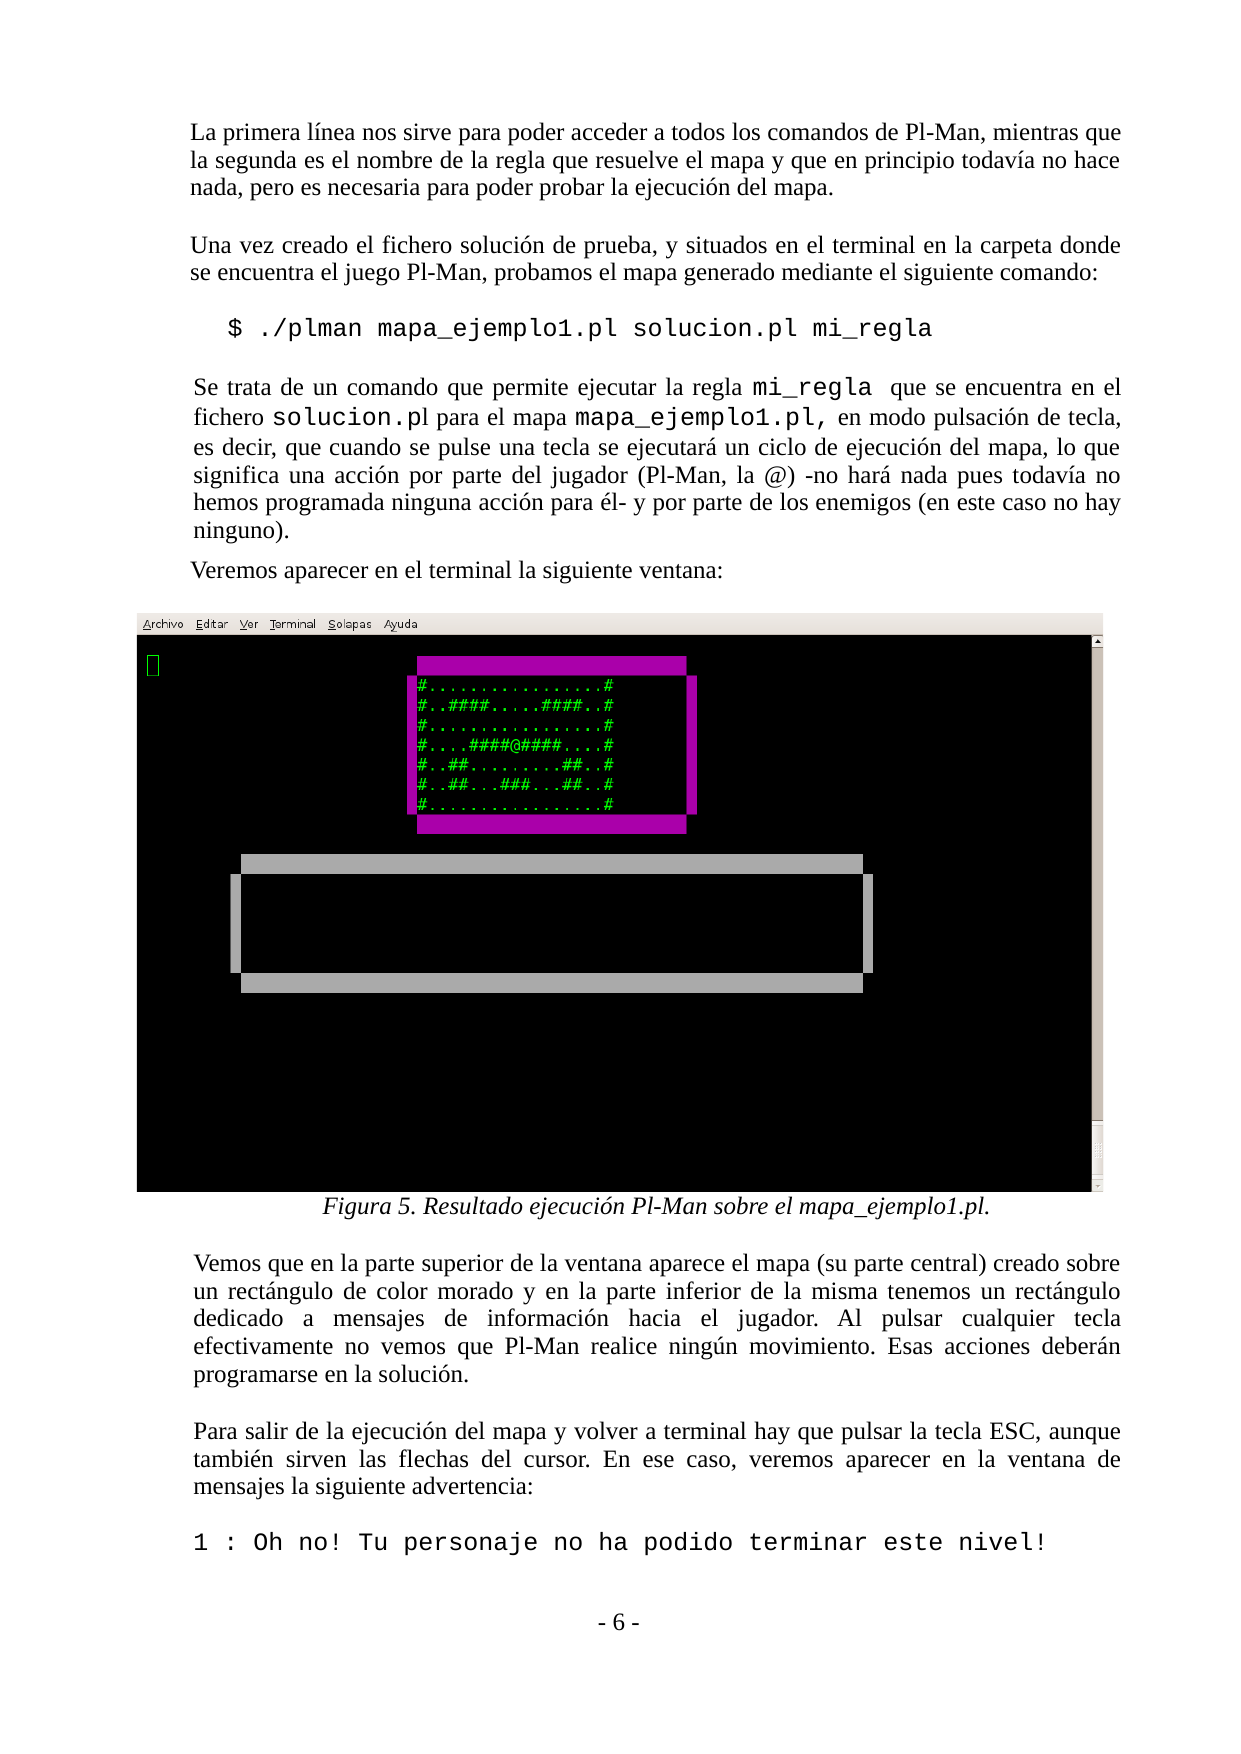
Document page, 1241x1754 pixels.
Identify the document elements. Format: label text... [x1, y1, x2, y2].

list Veremos aparecer en el terminal la siguiente ventana: [152, 556, 1122, 584]
list Para salir de la ejecución del mapa y volver a terminal hay que pulsar la tecla ESC, aunque también sirven las flechas del cursor. En ese caso, veremos aparecer en la ventana de mensajes la siguiente advertencia: [156, 1417, 1122, 1500]
list Se trata de un comando que permite ejecutar la regla mi_regla que se encuentra en el fichero solucion.pl para el mapa mapa_ejemplo1.pl, en modo pulsación de tecla, es decir, que cuando se pulse una tecla se ejecutará un ciclo de ejecución del mapa, lo que significa una acción por parte del jugador (Pl-Man, la @) -no hará nada pues todavía no hemos programada ninguna acción para él- y por parte de los enemigos (en este caso no hay ninguno). [156, 373, 1122, 544]
list La primera línea nos sirve para poder acceder a todos los comandos de Pl-Man, mientras que la segunda es el nombre de la regla que resuelve el mapa y que en principio todavía no hace nada, pero es necesaria para poder probar la ejecución del mapa. [152, 118, 1122, 201]
list Vemos que en la parte superior de la ventana aparece el mapa (su parte central) creado sobre un rectángulo de color morado y en la parte inferior de la misma tenemos un rectángulo dedicado a mensajes de información hacia el jugador. Al pulsar cualquier tecla efectivamente no vemos que Pl-Man realice ningún movimiento. Esas acciones deberán programarse en la solución. [156, 1249, 1122, 1388]
list Figura 5. Resultado ejecución Pl-Man sobre el mapa_ejemplo1.pl. [156, 613, 1122, 1219]
list Una vez creado el fichero solución de prueba, y situados en el terminal en la carpeta donde se encuentra el juego Pl-Man, probamos el mapa generado mediante el siguiente comando: [152, 231, 1122, 286]
list 1 : Oh no! Tu personaje no ha podido terminar este nivel! [156, 1530, 1122, 1558]
picture [136, 613, 1104, 1192]
list $ ./plman mapa_ejemplo1.pl solucion.pl mi_regla [190, 316, 1122, 344]
